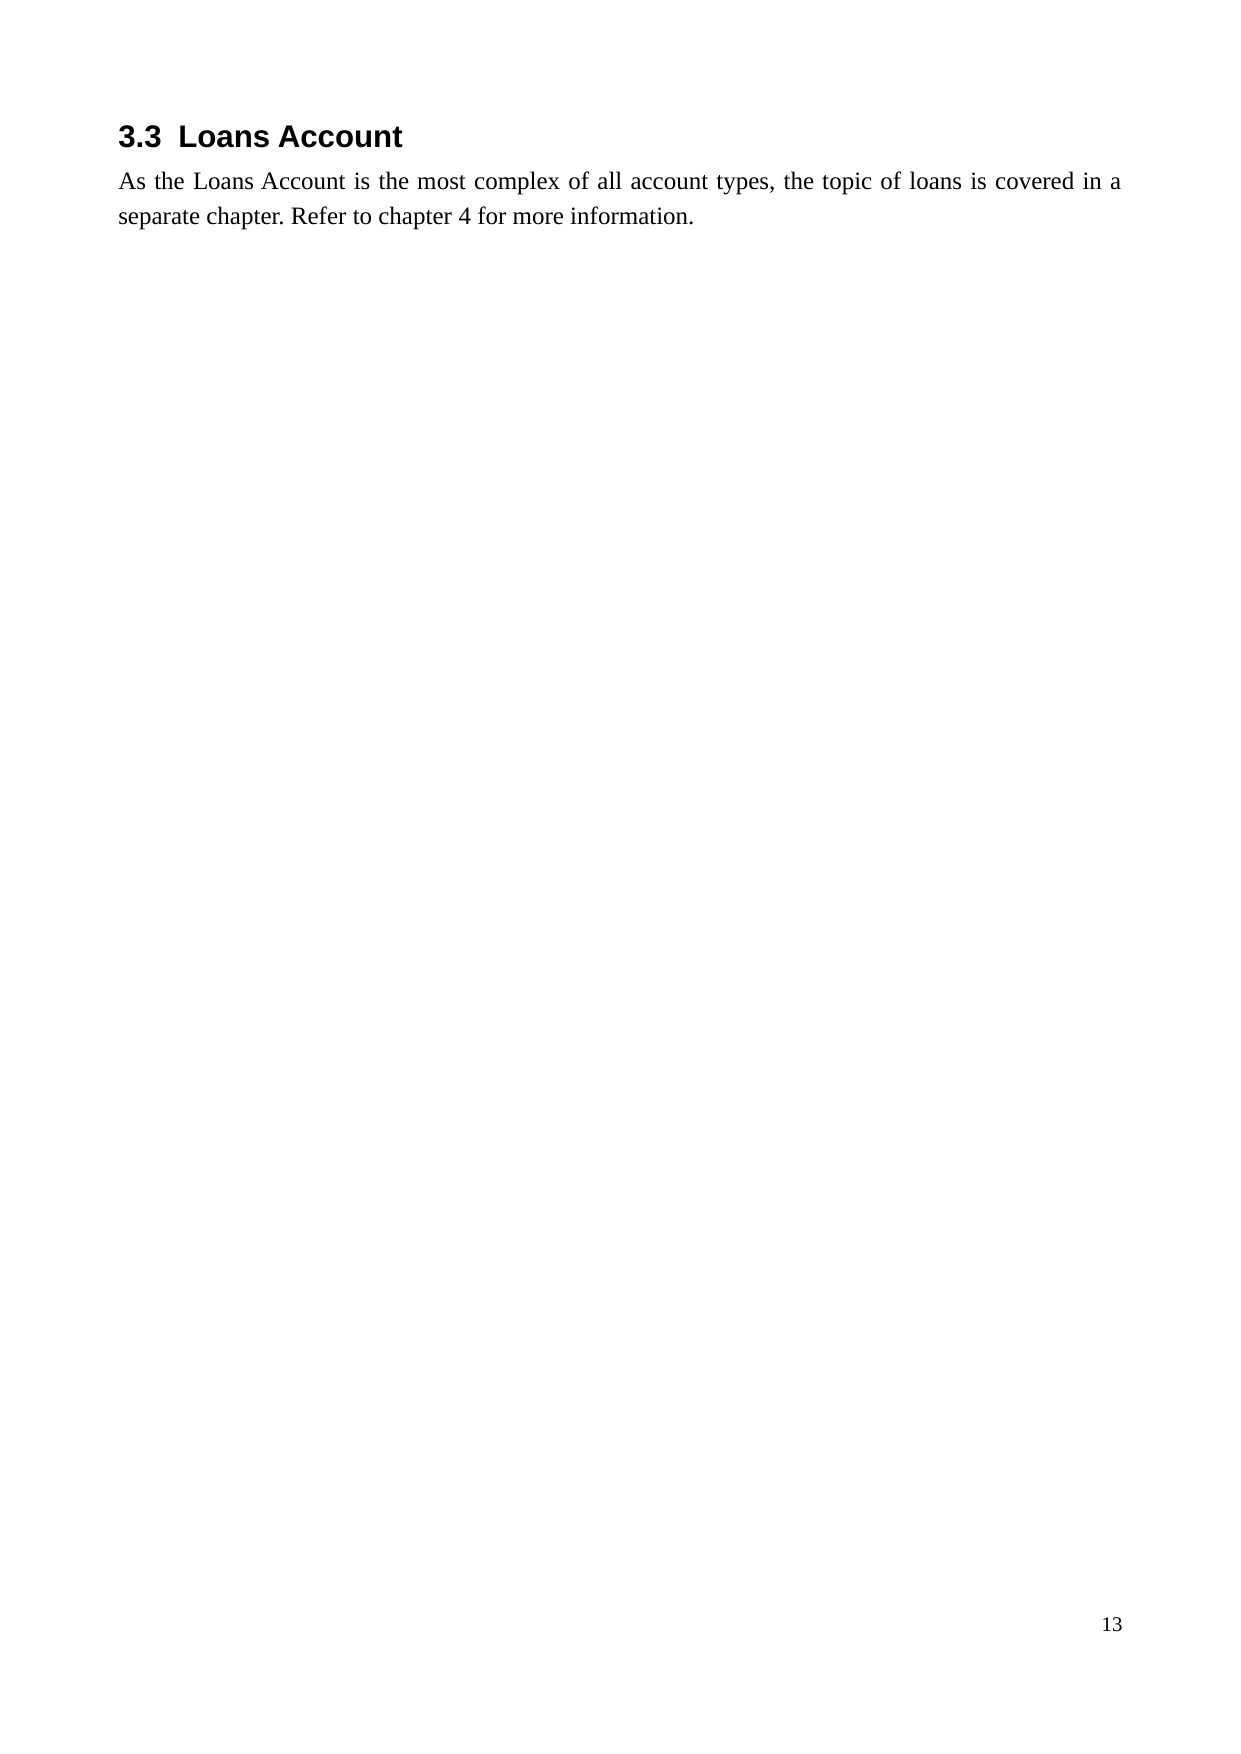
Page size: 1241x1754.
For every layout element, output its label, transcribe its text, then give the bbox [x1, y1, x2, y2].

text As the Loans Account is the most complex of all account types, the topic of loans is covered in a separate chapter. Refer to chapter 4 for more information. [118, 166, 1122, 230]
subtitle Loans Account [118, 118, 1122, 154]
